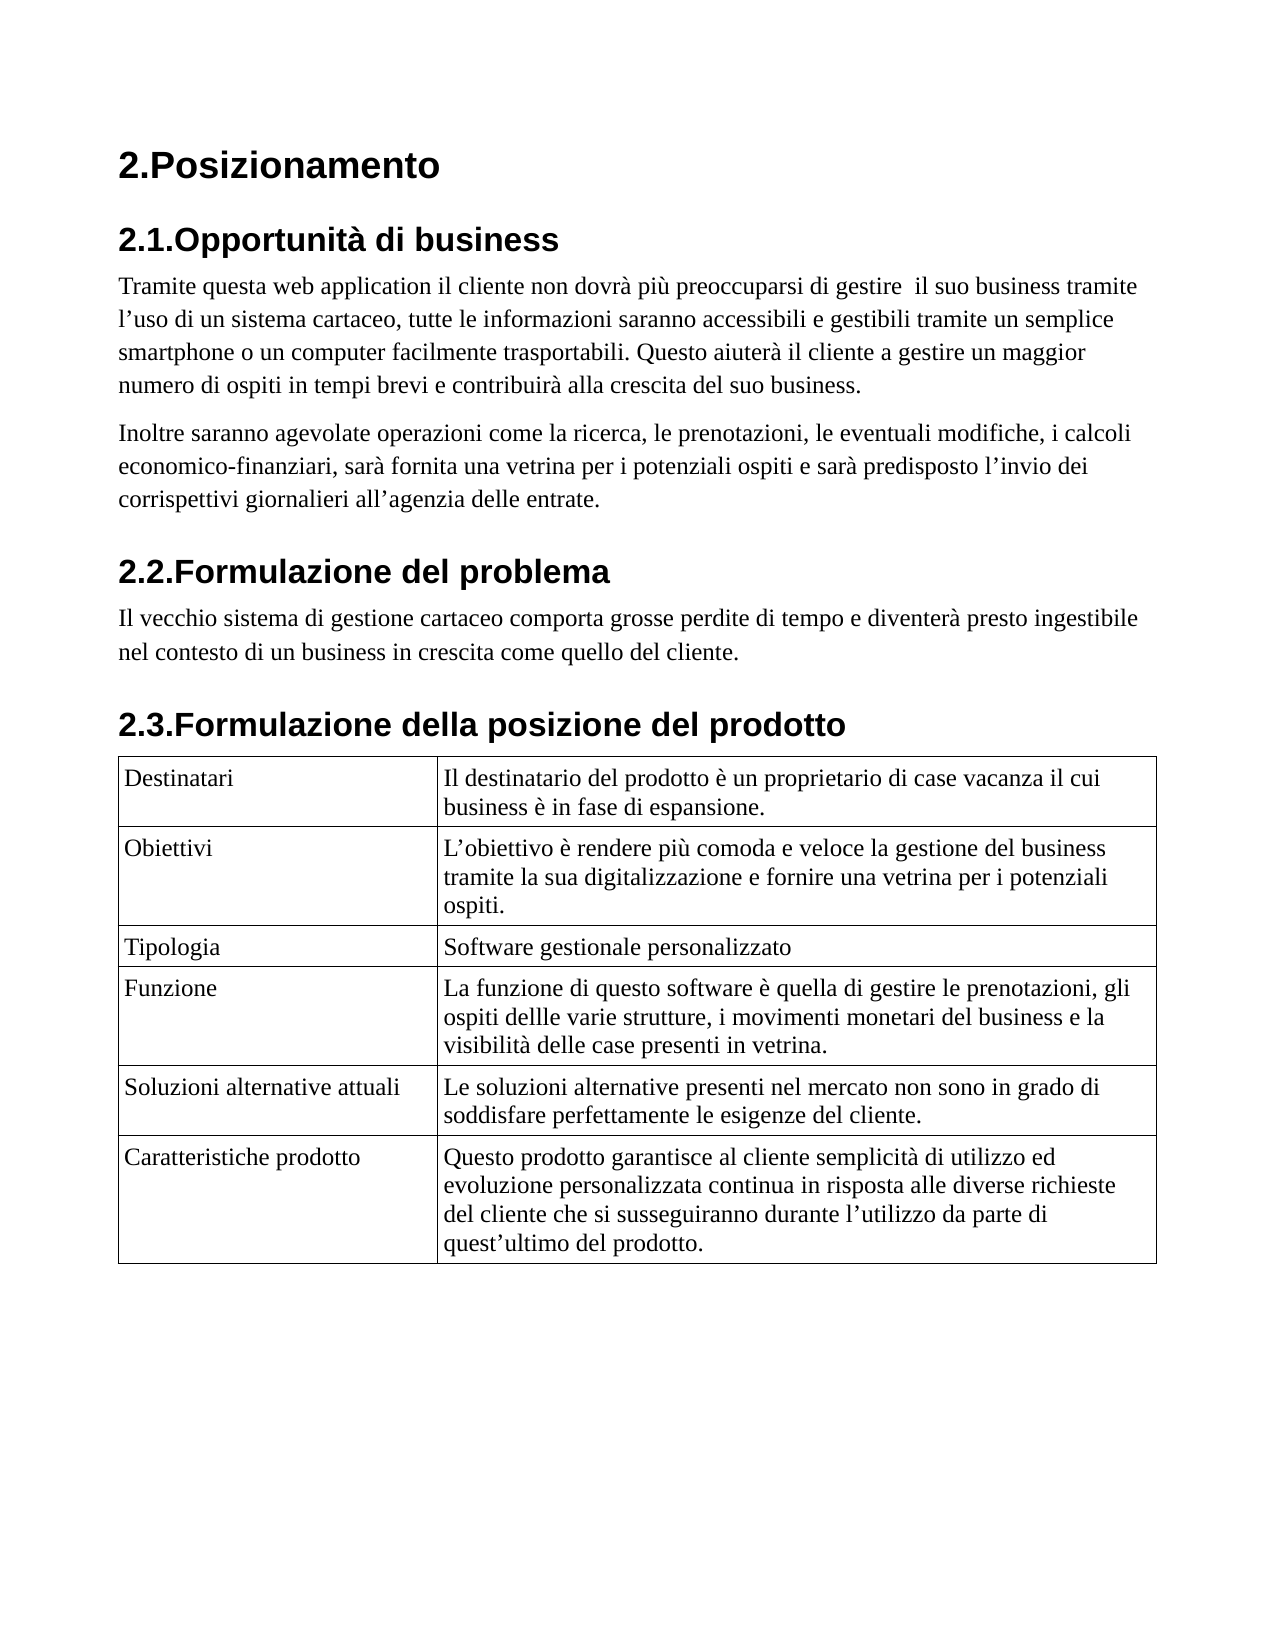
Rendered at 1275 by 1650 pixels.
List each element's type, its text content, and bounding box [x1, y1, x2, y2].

table_cell Obiettivi [119, 827, 437, 925]
subtitle 2.Posizionamento [118, 143, 1157, 187]
table_cell La funzione di questo software è quella di gestire le prenotazioni, gli ospiti dellle varie strutture, i movimenti monetari del business e la visibilità delle case presenti in vetrina. [438, 967, 1156, 1065]
table_header Destinatari [119, 757, 437, 826]
subtitle 2.1.Opportunità di business [118, 220, 1157, 259]
text Il vecchio sistema di gestione cartaceo comporta grosse perdite di tempo e diventerà presto ingestibile nel contesto di un business in crescita come quello del cliente. [118, 603, 1157, 665]
text Inoltre saranno agevolate operazioni come la ricerca, le prenotazioni, le eventuali modifiche, i calcoli economico-finanziari, sarà fornita una vetrina per i potenziali ospiti e sarà predisposto l’invio dei corrispettivi giornalieri all’agenzia delle entrate. [118, 418, 1157, 513]
table_cell Software gestionale personalizzato [438, 926, 1156, 966]
subtitle 2.2.Formulazione del problema [118, 552, 1157, 591]
table_cell Funzione [119, 967, 437, 1065]
table_cell Tipologia [119, 926, 437, 966]
table_cell Questo prodotto garantisce al cliente semplicità di utilizzo ed evoluzione personalizzata continua in risposta alle diverse richieste del cliente che si susseguiranno durante l’utilizzo da parte di quest’ultimo del prodotto. [438, 1136, 1156, 1262]
table_cell Caratteristiche prodotto [119, 1136, 437, 1262]
text Tramite questa web application il cliente non dovrà più preoccuparsi di gestire il suo business tramite l’uso di un sistema cartaceo, tutte le informazioni saranno accessibili e gestibili tramite un semplice smartphone o un computer facilmente trasportabili. Questo aiuterà il cliente a gestire un maggior numero di ospiti in tempi brevi e contribuirà alla crescita del suo business. [118, 271, 1157, 399]
table_cell Soluzioni alternative attuali [119, 1066, 437, 1135]
table_cell Le soluzioni alternative presenti nel mercato non sono in grado di soddisfare perfettamente le esigenze del cliente. [438, 1066, 1156, 1135]
table_header Il destinatario del prodotto è un proprietario di case vacanza il cui business è in fase di espansione. [438, 757, 1156, 826]
subtitle 2.3.Formulazione della posizione del prodotto [118, 705, 1157, 744]
table_cell L’obiettivo è rendere più comoda e veloce la gestione del business tramite la sua digitalizzazione e fornire una vetrina per i potenziali ospiti. [438, 827, 1156, 925]
